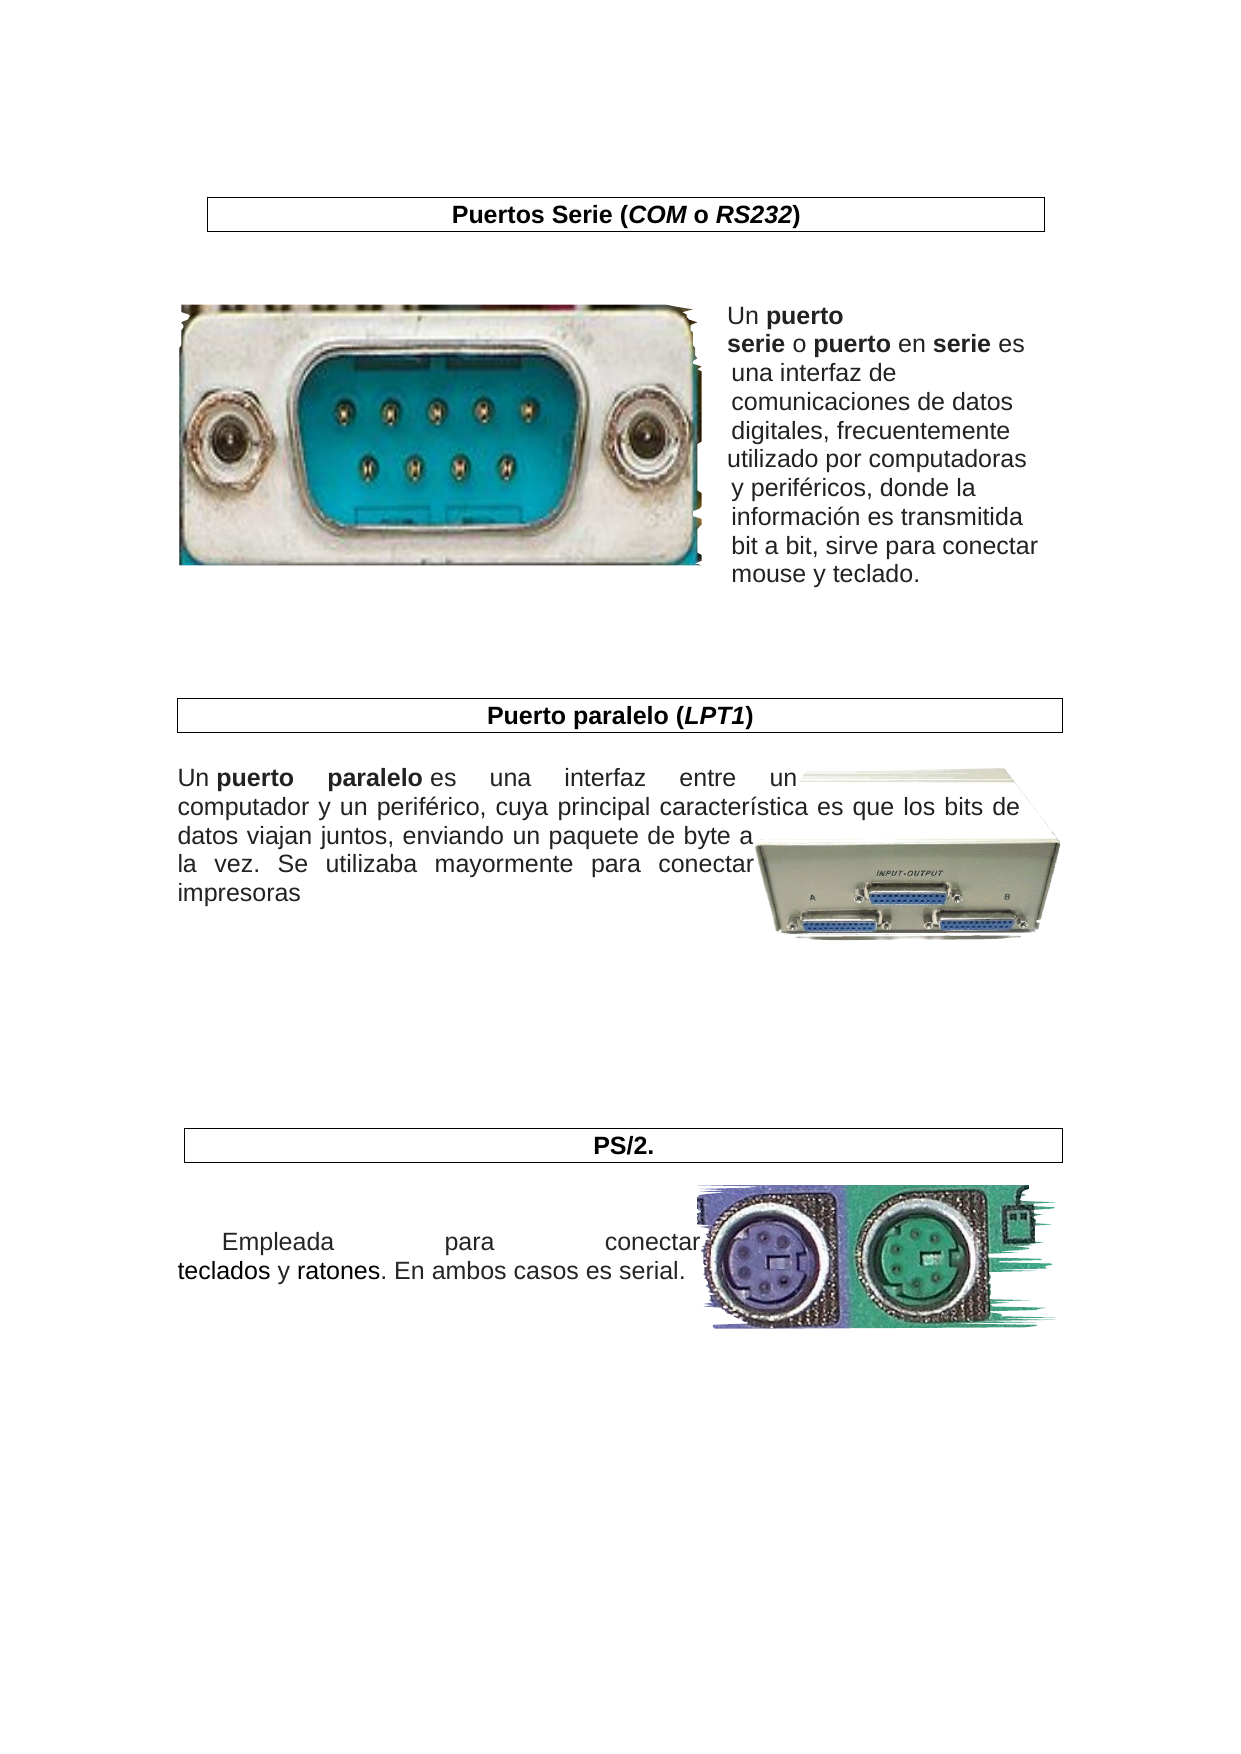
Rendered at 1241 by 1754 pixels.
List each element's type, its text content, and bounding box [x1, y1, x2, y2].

text Empleada para conectar teclados y ratones. En ambos casos es serial. [177, 1227, 708, 1285]
text [989, 1227, 1063, 1285]
text Un puerto serie o puerto en serie es una interfaz de comunicaciones de datos digitales, frecuentemente utilizado por computadoras y periféricos, donde la información es transmitida bit a bit, sirve para conectar mouse y teclado. [207, 301, 1045, 588]
text Puertos Serie (COM o RS232) [208, 198, 1044, 231]
text Puerto paralelo (LPT1) [178, 699, 1062, 732]
text PS/2. [185, 1129, 1062, 1162]
text Un puerto paralelo es una interfaz entre un computador y un periférico, cuya principal característica es que los bits de datos viajan juntos, enviando un paquete de byte a la vez. Se utilizaba mayormente para conectar impresoras [177, 763, 1045, 907]
